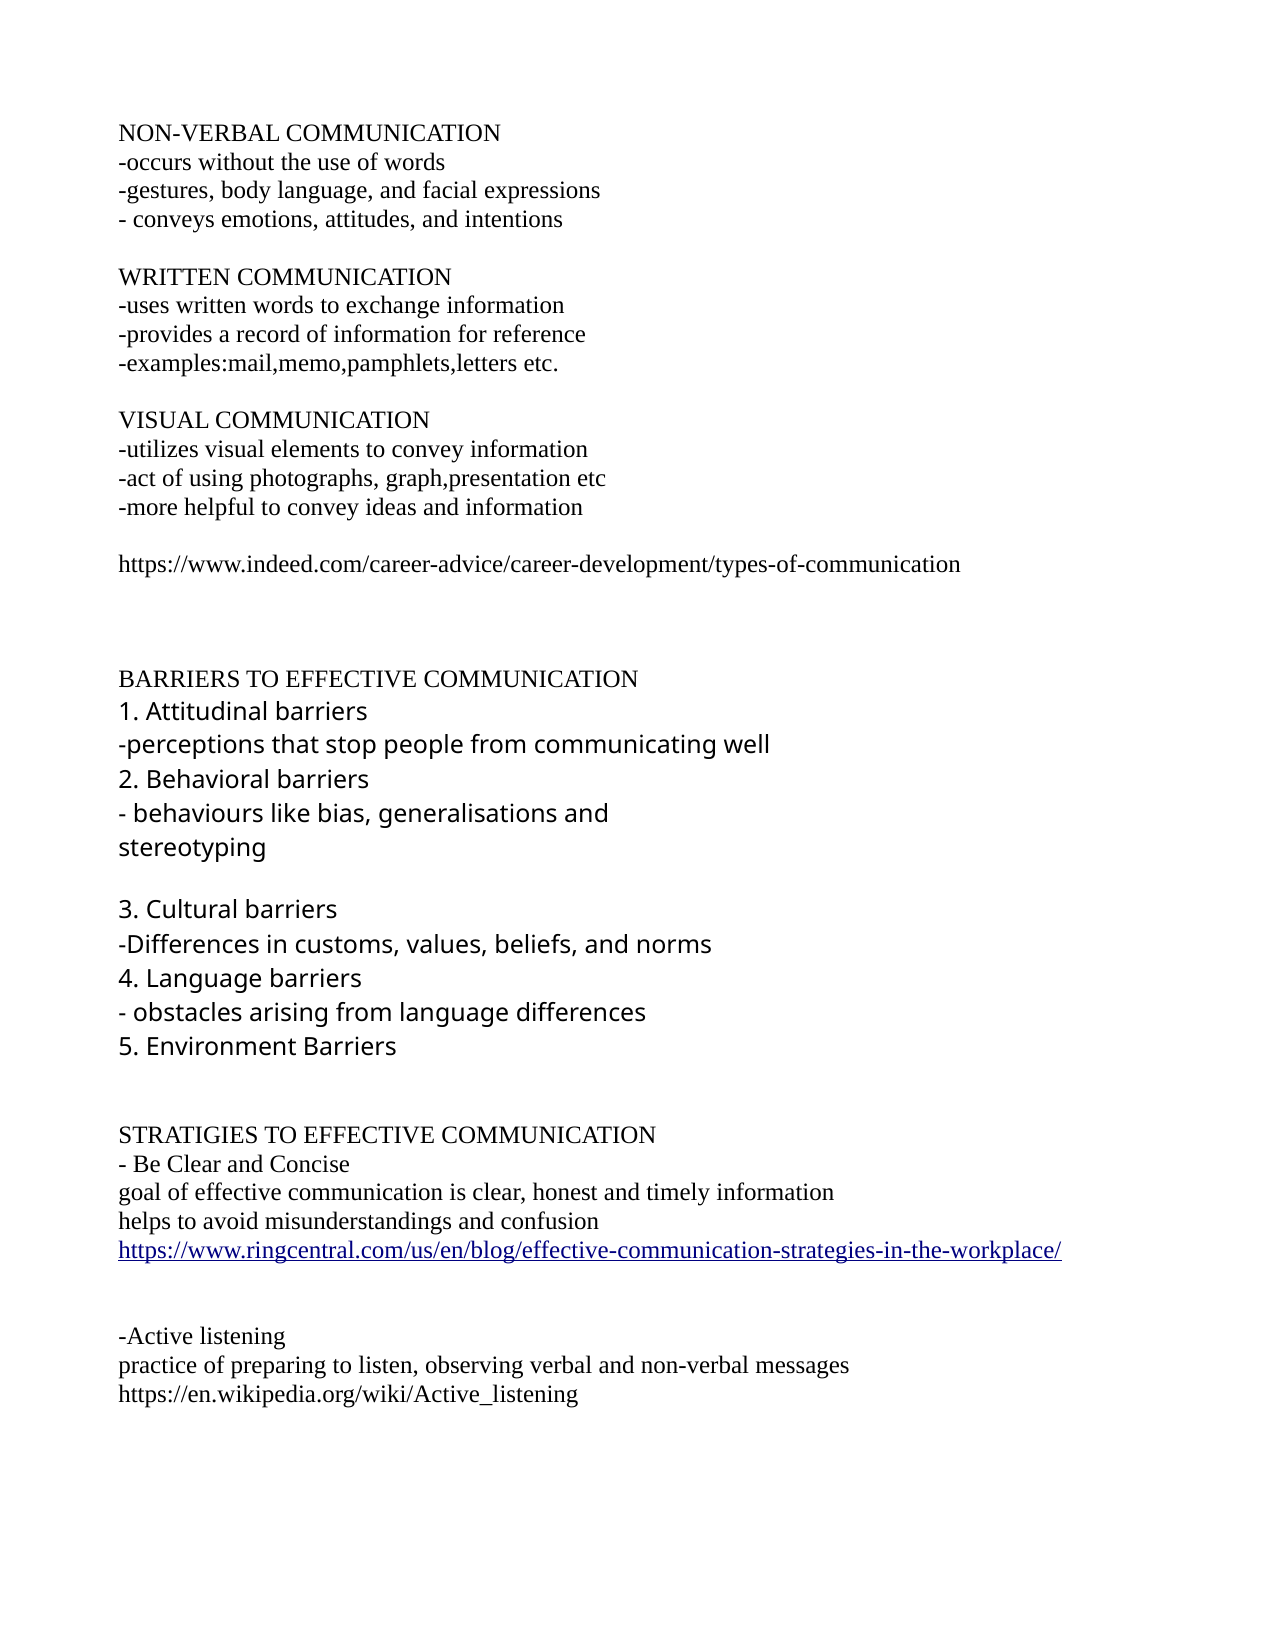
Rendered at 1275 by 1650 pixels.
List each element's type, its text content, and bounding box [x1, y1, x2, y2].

text -Differences in customs, values, beliefs, and norms 4. Language barriers [118, 926, 1157, 994]
text - behaviours like bias, generalisations and stereotyping [118, 795, 1157, 863]
text -gestures, body language, and facial expressions [118, 176, 1157, 204]
text - conveys emotions, attitudes, and intentions [118, 204, 1157, 233]
text https://en.wikipedia.org/wiki/Active_listening [118, 1379, 1157, 1407]
text -act of using photographs, graph,presentation etc [118, 463, 1157, 492]
text -Active listening [118, 1321, 1157, 1350]
text -perceptions that stop people from communicating well 2. Behavioral barriers [118, 727, 1157, 795]
text -uses written words to exchange information [118, 291, 1157, 319]
text helps to avoid misunderstandings and confusion [118, 1206, 1157, 1235]
text practice of preparing to listen, observing verbal and non-verbal messages [118, 1350, 1157, 1379]
text https://www.indeed.com/career-advice/career-development/types-of-communication [118, 549, 1157, 578]
text -utilizes visual elements to convey information [118, 434, 1157, 463]
text 1. Attitudinal barriers [118, 693, 1157, 727]
text - Be Clear and Concise [118, 1149, 1157, 1177]
text - obstacles arising from language differences 5. Environment Barriers [118, 994, 1157, 1062]
text NON-VERBAL COMMUNICATION [118, 118, 1157, 147]
text 3. Cultural barriers [118, 863, 1157, 926]
text VISUAL COMMUNICATION [118, 406, 1157, 434]
text https://www.ringcentral.com/us/en/blog/effective-communication-strategies-in-the-workplace/ [118, 1235, 1157, 1264]
text goal of effective communication is clear, honest and timely information [118, 1177, 1157, 1206]
text STRATIGIES TO EFFECTIVE COMMUNICATION [118, 1120, 1157, 1149]
text -occurs without the use of words [118, 147, 1157, 176]
text WRITTEN COMMUNICATION [118, 262, 1157, 291]
text BARRIERS TO EFFECTIVE COMMUNICATION [118, 664, 1157, 693]
text -provides a record of information for reference [118, 319, 1157, 348]
text -examples:mail,memo,pamphlets,letters etc. [118, 348, 1157, 377]
text -more helpful to convey ideas and information [118, 492, 1157, 521]
